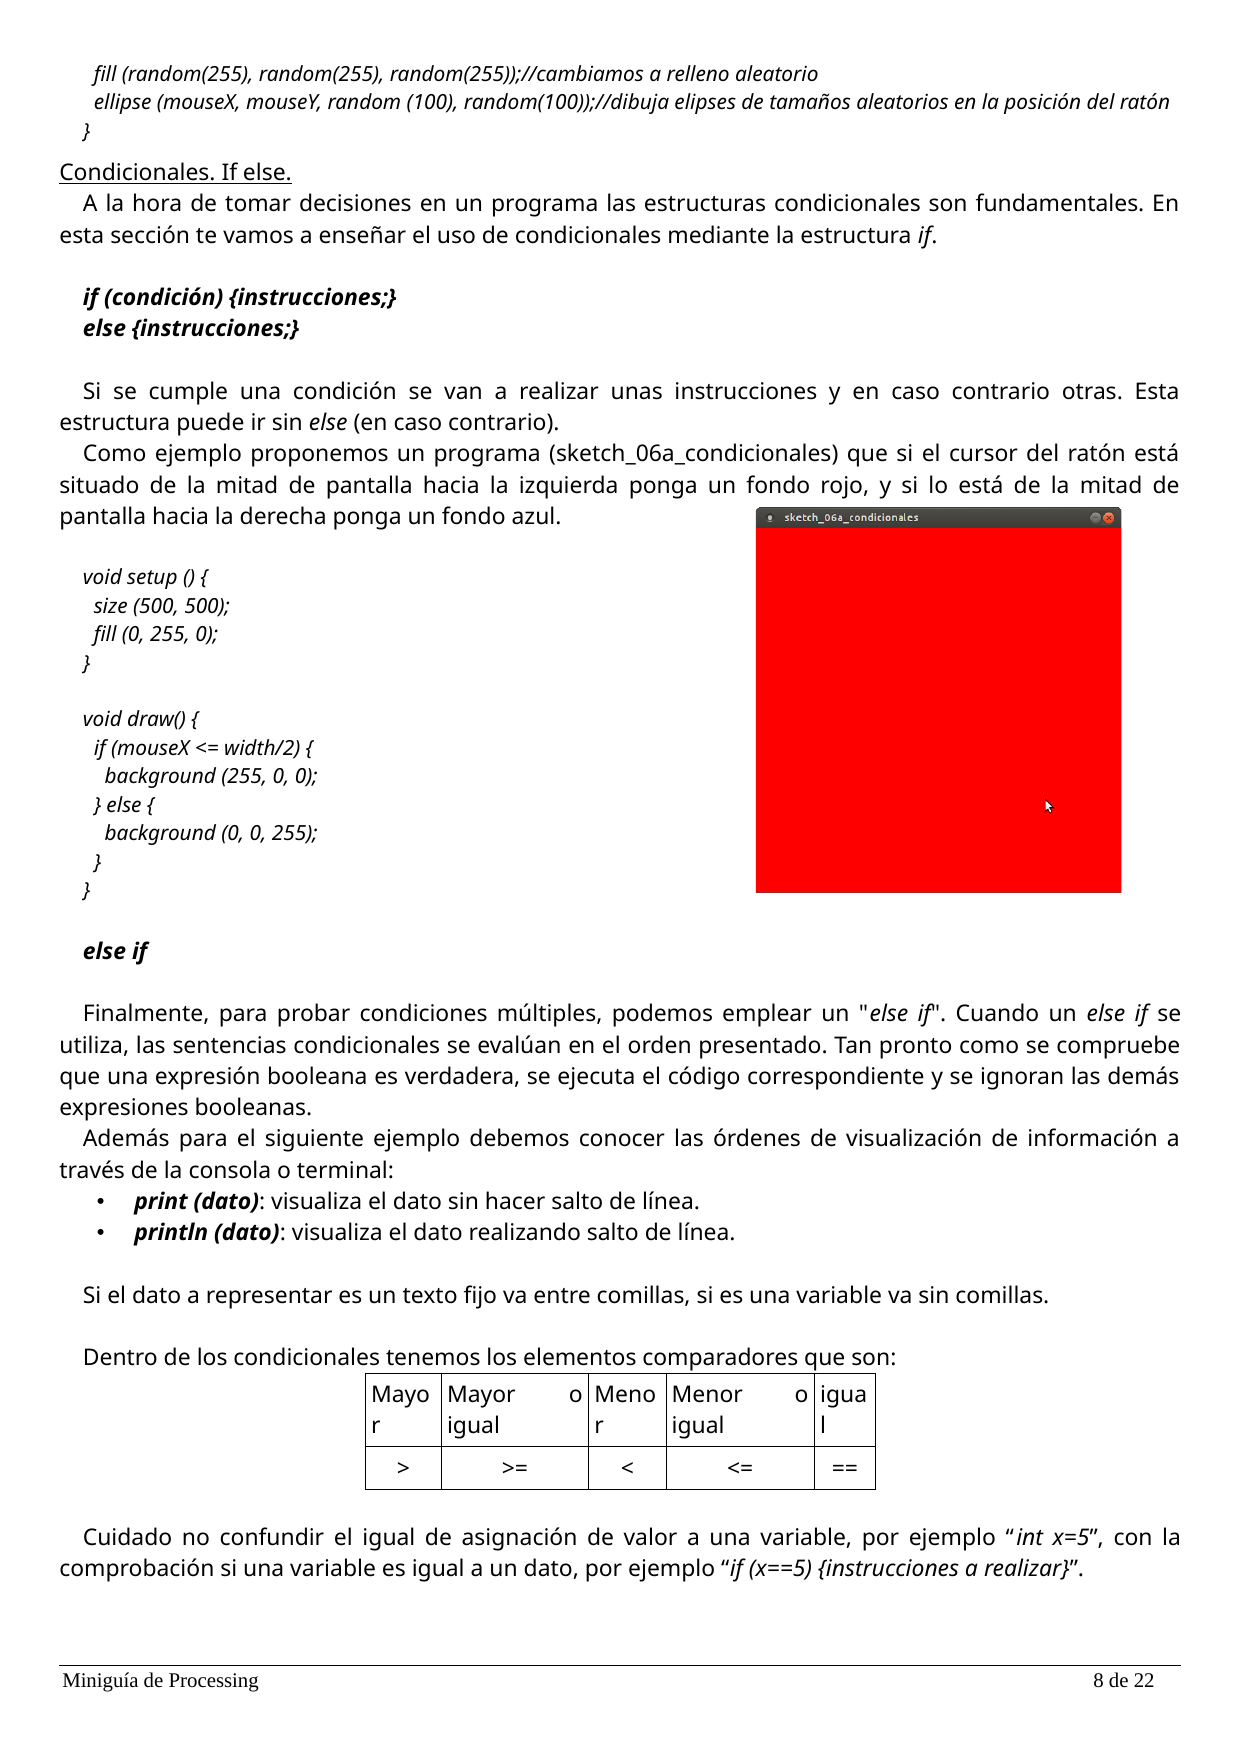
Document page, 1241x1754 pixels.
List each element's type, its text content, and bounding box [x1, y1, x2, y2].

text Dentro de los condicionales tenemos los elementos comparadores que son: [59, 1341, 1181, 1372]
text void setup () { [59, 562, 755, 591]
table_header Menor [589, 1374, 666, 1446]
table_cell <= [667, 1447, 814, 1489]
table_header igual [815, 1374, 875, 1446]
text Además para el siguiente ejemplo debemos conocer las órdenes de visualización de información a través de la consola o terminal: [59, 1122, 1181, 1185]
text else if [59, 935, 1181, 966]
text ellipse (mouseX, mouseY, random (100), random(100));//dibuja elipses de tamaños aleatorios en la posición del ratón [59, 87, 1181, 116]
text background (255, 0, 0); [59, 761, 755, 790]
text Condicionales. If else. [59, 156, 1181, 187]
text } [59, 648, 755, 676]
text } else { [59, 790, 755, 818]
text if (condición) {instrucciones;} [59, 281, 1181, 312]
text [1122, 790, 1181, 818]
text Si se cumple una condición se van a realizar unas instrucciones y en caso contrario otras. Esta estructura puede ir sin else (en caso contrario). [59, 375, 1181, 437]
list print (dato): visualiza el dato sin hacer salto de línea. [97, 1185, 1181, 1216]
text [1122, 847, 1181, 875]
table_header Menor o igual [667, 1374, 814, 1446]
table_cell < [589, 1447, 666, 1489]
text background (0, 0, 255); [59, 818, 755, 847]
text if (mouseX <= width/2) { [59, 733, 755, 761]
text } [59, 116, 1181, 144]
text [1122, 619, 1181, 648]
text [1122, 733, 1181, 761]
text [1122, 818, 1181, 847]
text Finalmente, para probar condiciones múltiples, podemos emplear un "else if". Cuando un else if se utiliza, las sentencias condicionales se evalúan en el orden presentado. Tan pronto como se compruebe que una expresión booleana es verdadera, se ejecuta el código correspondiente y se ignoran las demás expresiones booleanas. [59, 997, 1181, 1122]
text [1122, 761, 1181, 790]
text else {instrucciones;} [59, 312, 1181, 344]
text [1122, 591, 1181, 619]
table_cell > [366, 1447, 441, 1489]
table_header Mayor o igual [442, 1374, 588, 1446]
text Cuidado no confundir el igual de asignación de valor a una variable, por ejemplo “int x=5”, con la comprobación si una variable es igual a un dato, por ejemplo “if (x==5) {instrucciones a realizar}”. [59, 1521, 1181, 1583]
picture [755, 507, 1122, 893]
list println (dato): visualiza el dato realizando salto de línea. [97, 1216, 1181, 1247]
text fill (0, 255, 0); [59, 619, 755, 648]
table_header Mayor [366, 1374, 441, 1446]
text [1122, 704, 1181, 733]
text fill (random(255), random(255), random(255));//cambiamos a relleno aleatorio [59, 59, 1181, 87]
text } [59, 875, 1181, 904]
text size (500, 500); [59, 591, 755, 619]
text Como ejemplo proponemos un programa (sketch_06a_condicionales) que si el cursor del ratón está situado de la mitad de pantalla hacia la izquierda ponga un fondo rojo, y si lo está de la mitad de pantalla hacia la derecha ponga un fondo azul. [59, 437, 1181, 531]
text [1122, 562, 1181, 591]
text [1122, 648, 1181, 676]
text Si el dato a representar es un texto fijo va entre comillas, si es una variable va sin comillas. [59, 1279, 1181, 1310]
text void draw() { [59, 704, 755, 733]
text A la hora de tomar decisiones en un programa las estructuras condicionales son fundamentales. En esta sección te vamos a enseñar el uso de condicionales mediante la estructura if. [59, 187, 1181, 250]
text } [59, 847, 755, 875]
table_cell == [815, 1447, 875, 1489]
table_cell >= [442, 1447, 588, 1489]
